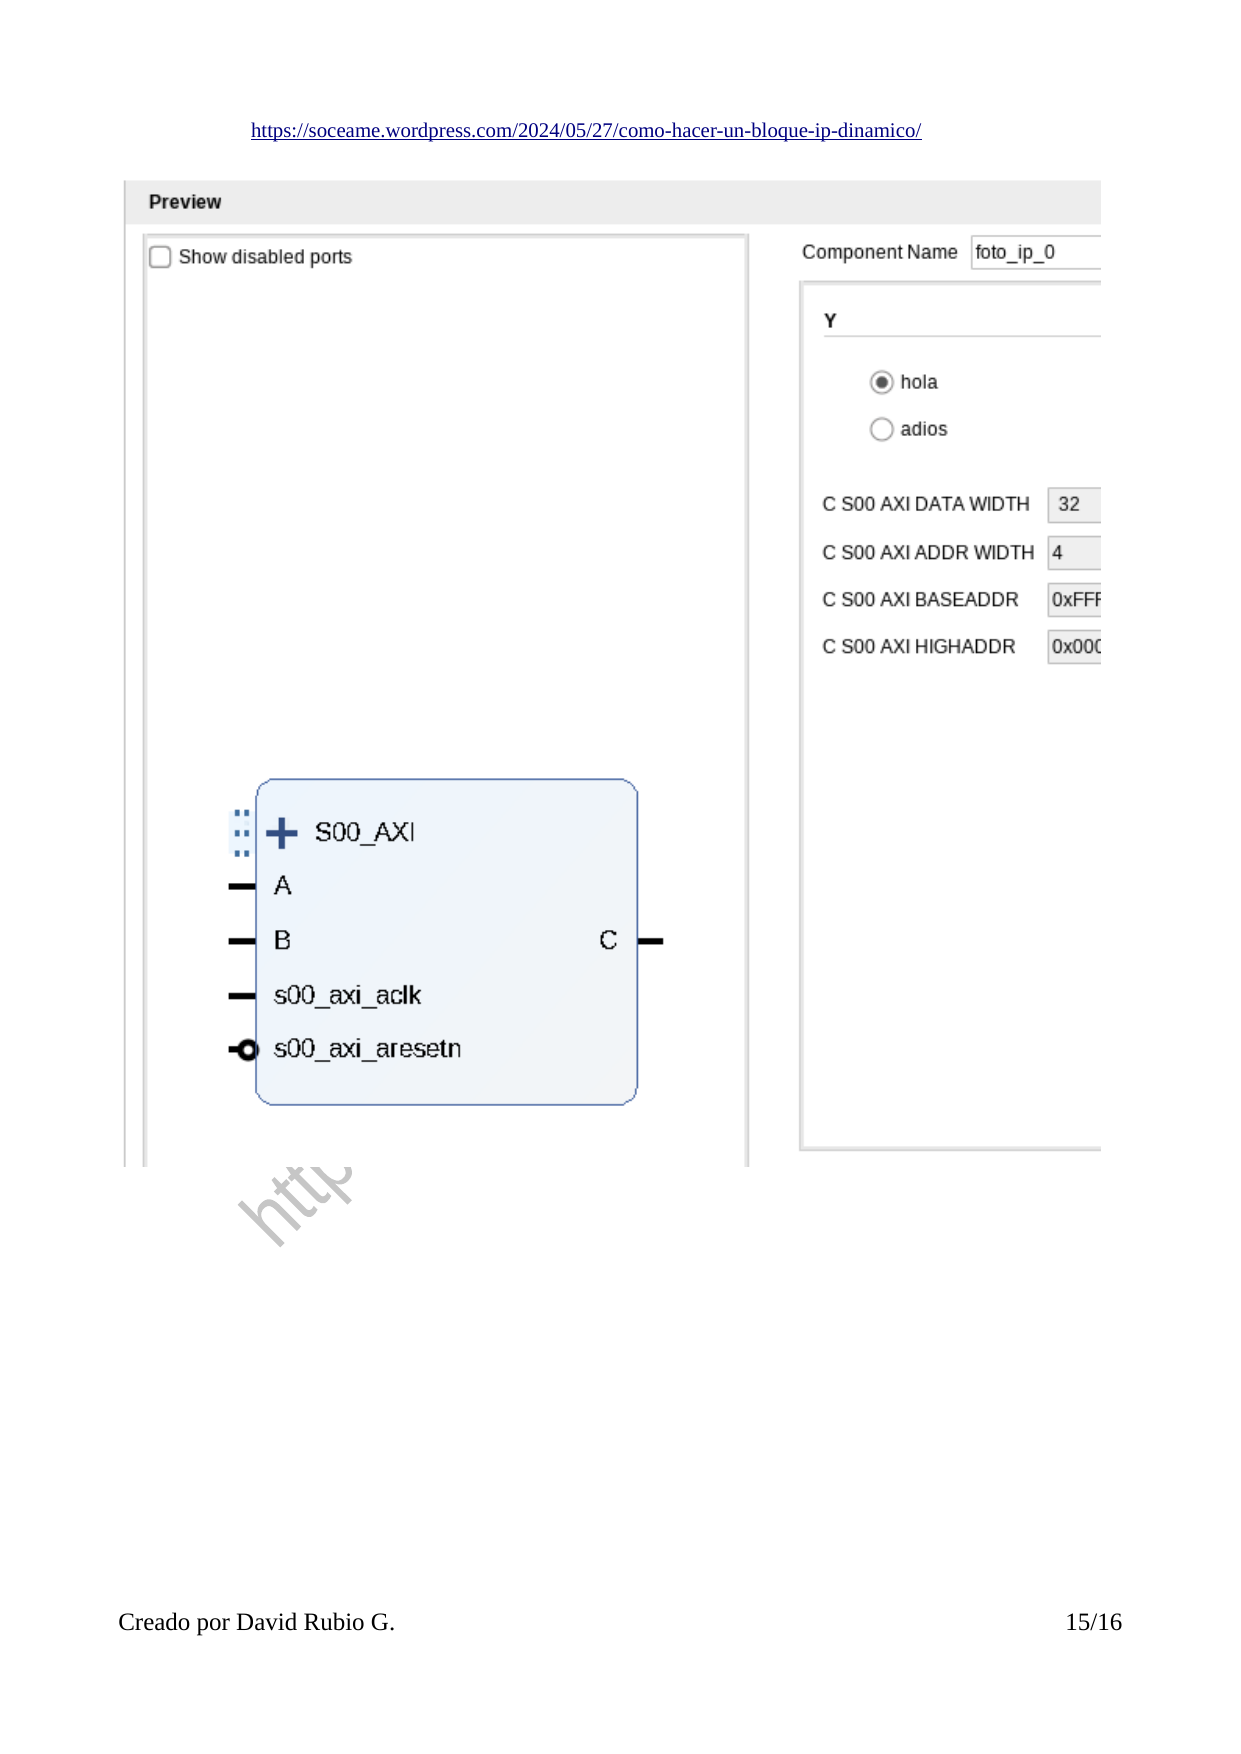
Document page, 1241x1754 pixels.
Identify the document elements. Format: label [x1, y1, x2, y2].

picture [118, 177, 1101, 1167]
